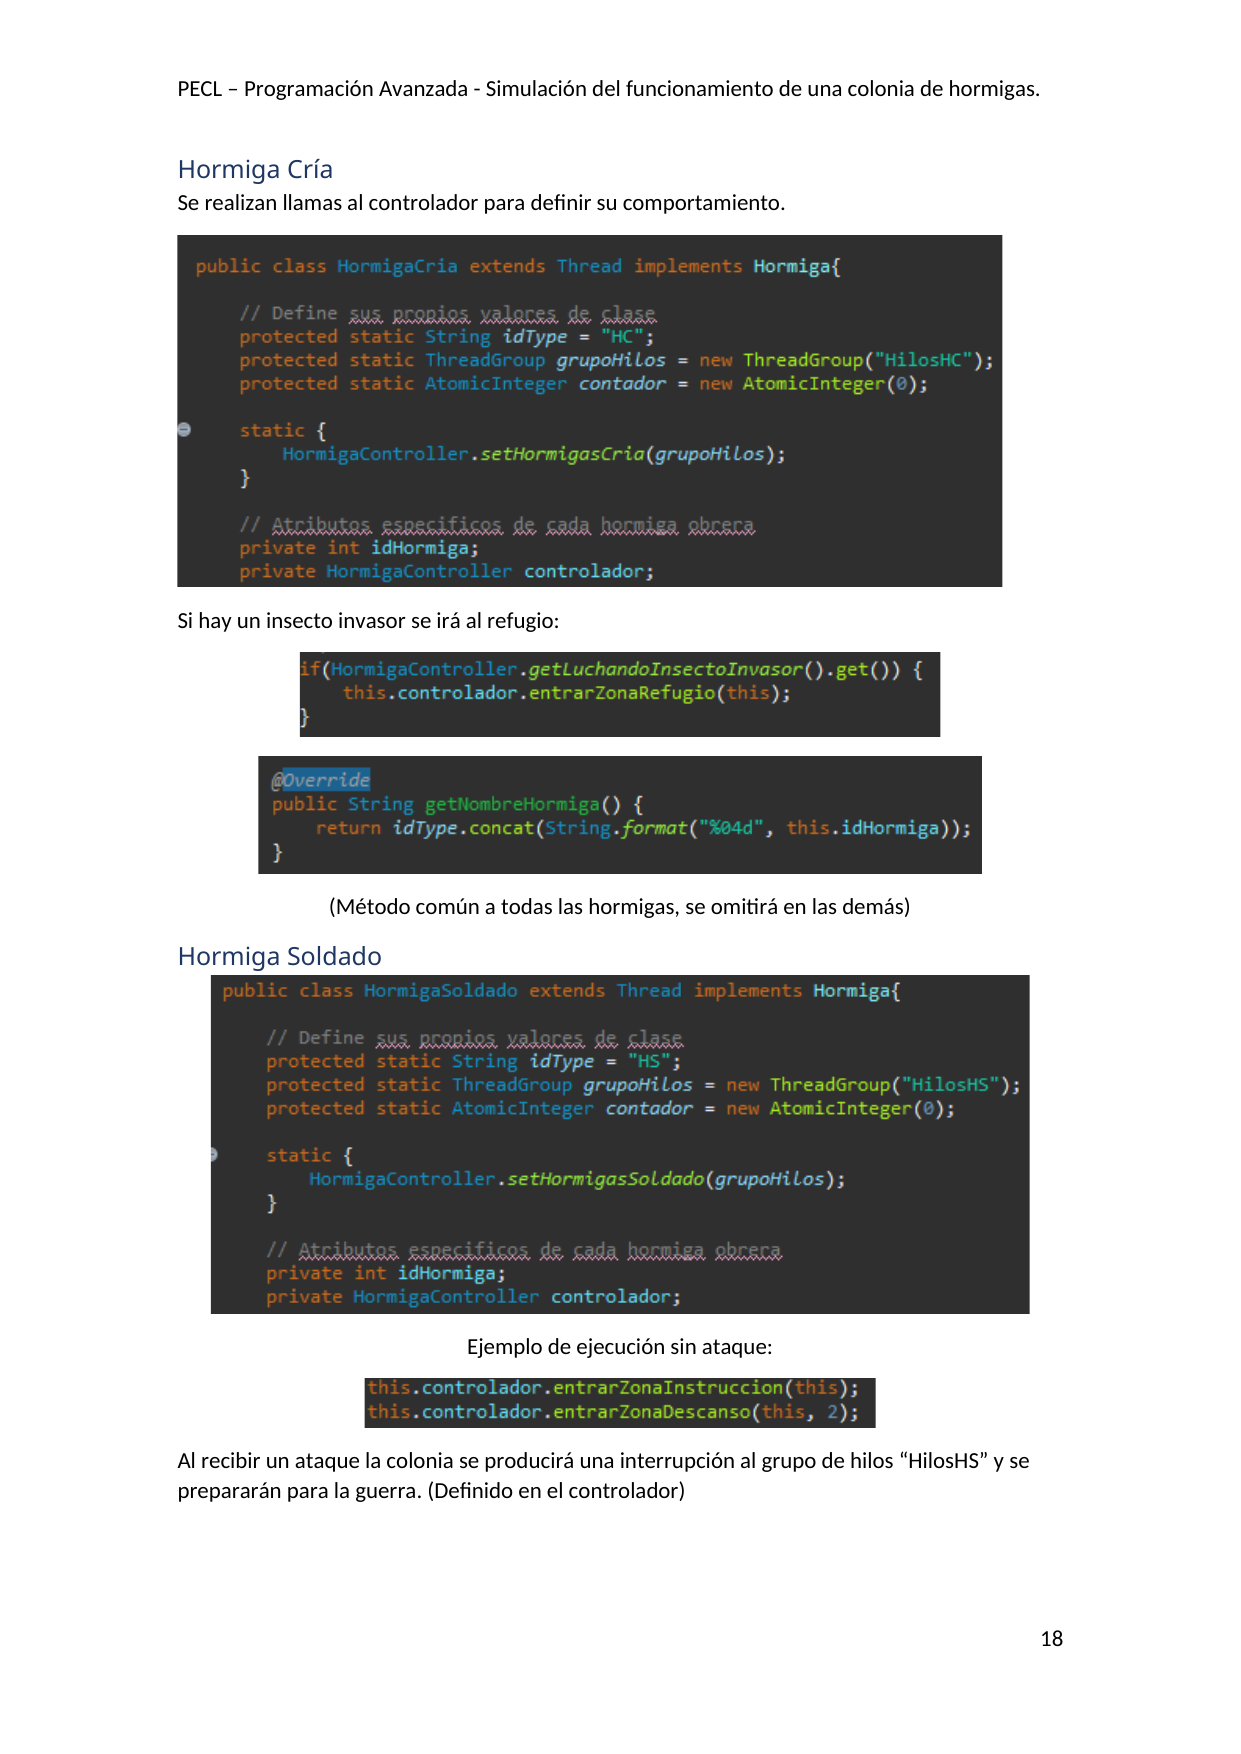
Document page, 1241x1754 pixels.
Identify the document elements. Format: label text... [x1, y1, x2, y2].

text Al recibir un ataque la colonia se producirá una interrupción al grupo de hilos “HilosHS” y se prepararán para la guerra. (Definido en el controlador) [177, 1446, 1063, 1504]
picture [299, 652, 941, 737]
subtitle Hormiga Cría [177, 152, 1063, 186]
picture [258, 756, 982, 874]
picture [177, 235, 1003, 587]
text (Método común a todas las hormigas, se omitirá en las demás) [177, 892, 1063, 920]
text Se realizan llamas al controlador para definir su comportamiento. [177, 188, 1063, 217]
text Ejemplo de ejecución sin ataque: [177, 1332, 1063, 1360]
subtitle Hormiga Soldado [177, 939, 1063, 973]
picture [364, 1378, 876, 1428]
text Si hay un insecto invasor se irá al refugio: [177, 606, 1063, 634]
picture [210, 975, 1030, 1314]
